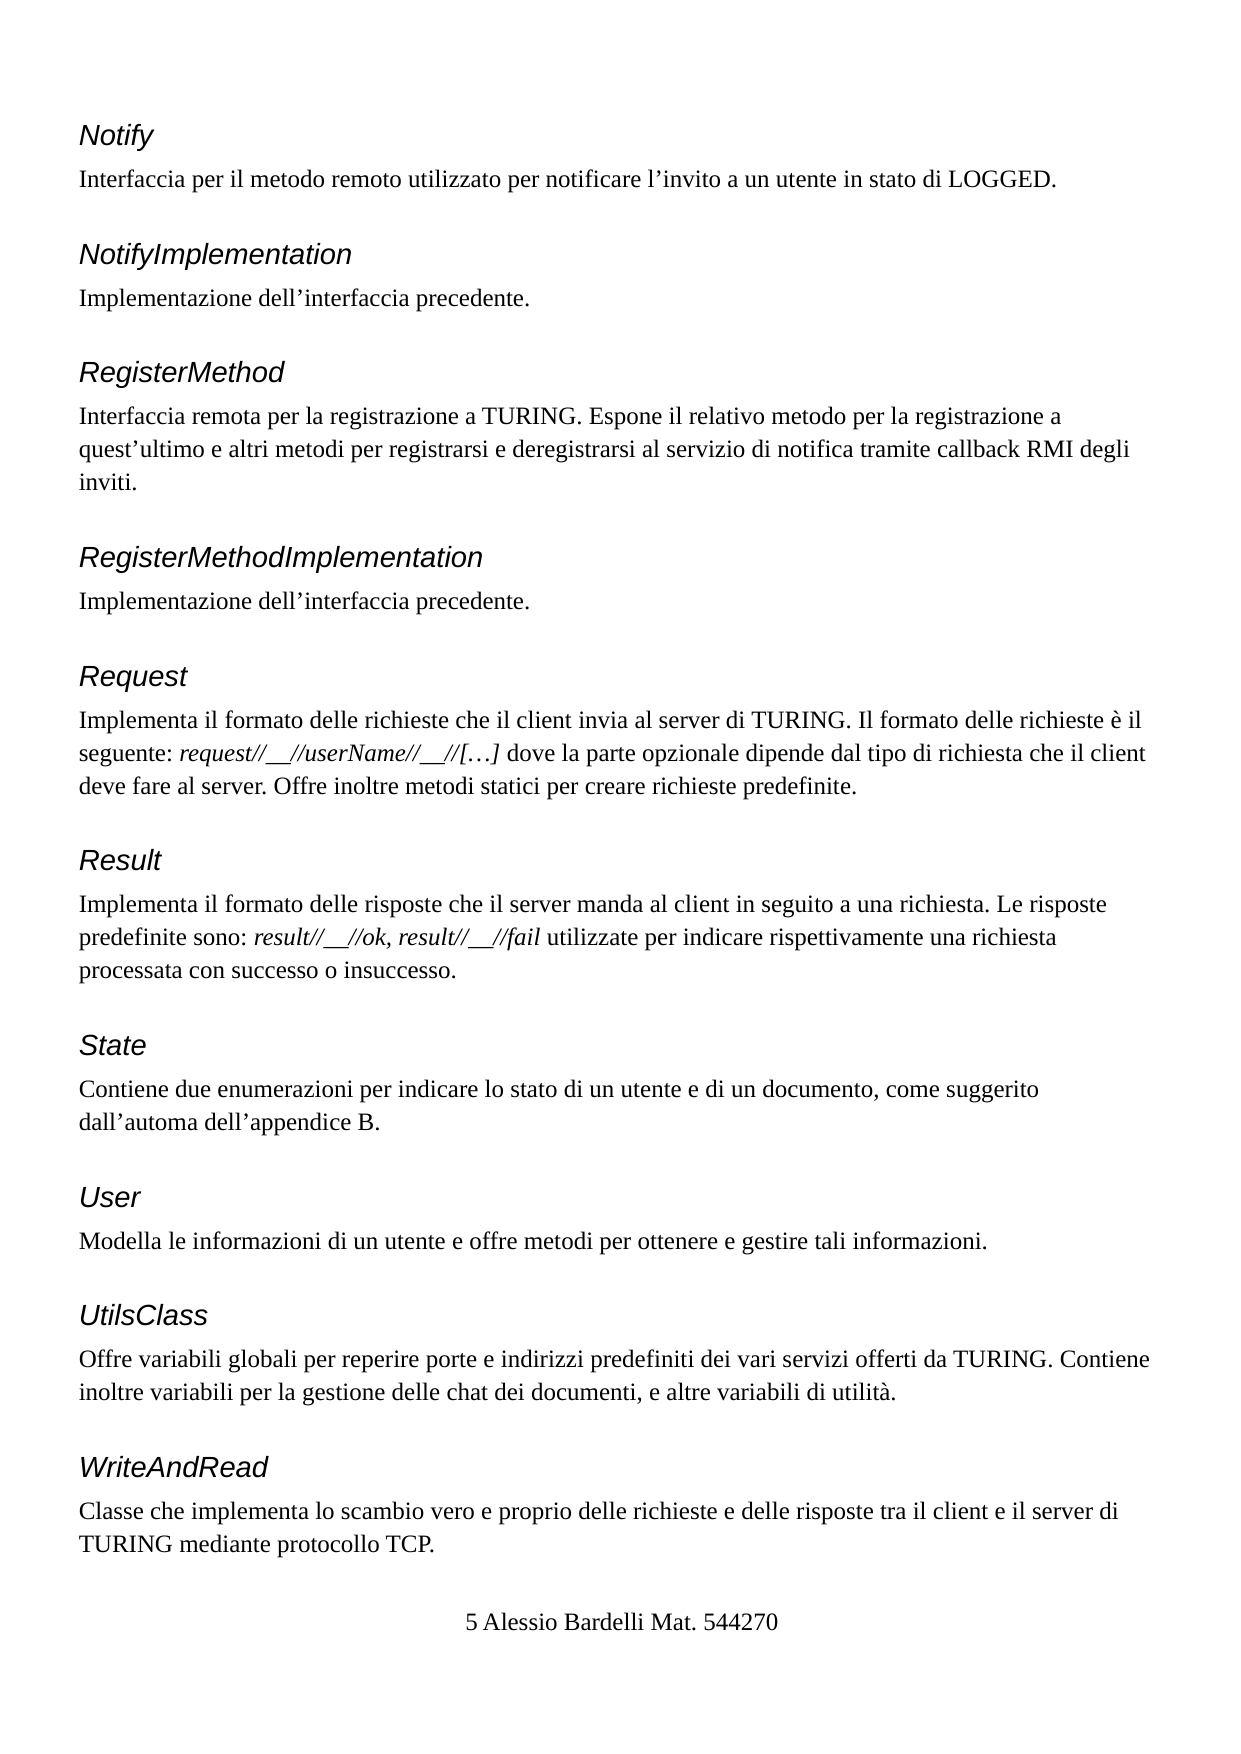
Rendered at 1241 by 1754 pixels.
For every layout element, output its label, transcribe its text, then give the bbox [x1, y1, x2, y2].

text Modella le informazioni di un utente e offre metodi per ottenere e gestire tali informazioni. [78, 1226, 1165, 1254]
text Implementa il formato delle richieste che il client invia al server di TURING. Il formato delle richieste è il seguente: request//__//userName//__//[…] dove la parte opzionale dipende dal tipo di richiesta che il client deve fare al server. Offre inoltre metodi statici per creare richieste predefinite. [78, 705, 1165, 799]
text Offre variabili globali per reperire porte e indirizzi predefiniti dei vari servizi offerti da TURING. Contiene inoltre variabili per la gestione delle chat dei documenti, e altre variabili di utilità. [78, 1344, 1165, 1406]
text Interfaccia per il metodo remoto utilizzato per notificare l’invito a un utente in stato di LOGGED. [78, 164, 1165, 193]
subtitle Notify [78, 118, 1165, 152]
subtitle Request [78, 659, 1165, 692]
text Classe che implementa lo scambio vero e proprio delle richieste e delle risposte tra il client e il server di TURING mediante protocollo TCP. [78, 1496, 1165, 1558]
subtitle RegisterMethodImplementation [78, 540, 1165, 574]
subtitle WriteAndRead [78, 1450, 1165, 1484]
subtitle Result [78, 843, 1165, 877]
subtitle User [78, 1180, 1165, 1213]
text Implementa il formato delle risposte che il server manda al client in seguito a una richiesta. Le risposte predefinite sono: result//__//ok, result//__//fail utilizzate per indicare rispettivamente una richiesta processata con successo o insuccesso. [78, 889, 1165, 984]
subtitle State [78, 1028, 1165, 1062]
subtitle RegisterMethod [78, 355, 1165, 389]
subtitle UtilsClass [78, 1298, 1165, 1332]
subtitle NotifyImplementation [78, 237, 1165, 270]
text Implementazione dell’interfaccia precedente. [78, 283, 1165, 312]
text Contiene due enumerazioni per indicare lo stato di un utente e di un documento, come suggerito dall’automa dell’appendice B. [78, 1074, 1165, 1136]
text Interfaccia remota per la registrazione a TURING. Espone il relativo metodo per la registrazione a quest’ultimo e altri metodi per registrarsi e deregistrarsi al servizio di notifica tramite callback RMI degli inviti. [78, 401, 1165, 496]
text Implementazione dell’interfaccia precedente. [78, 586, 1165, 615]
